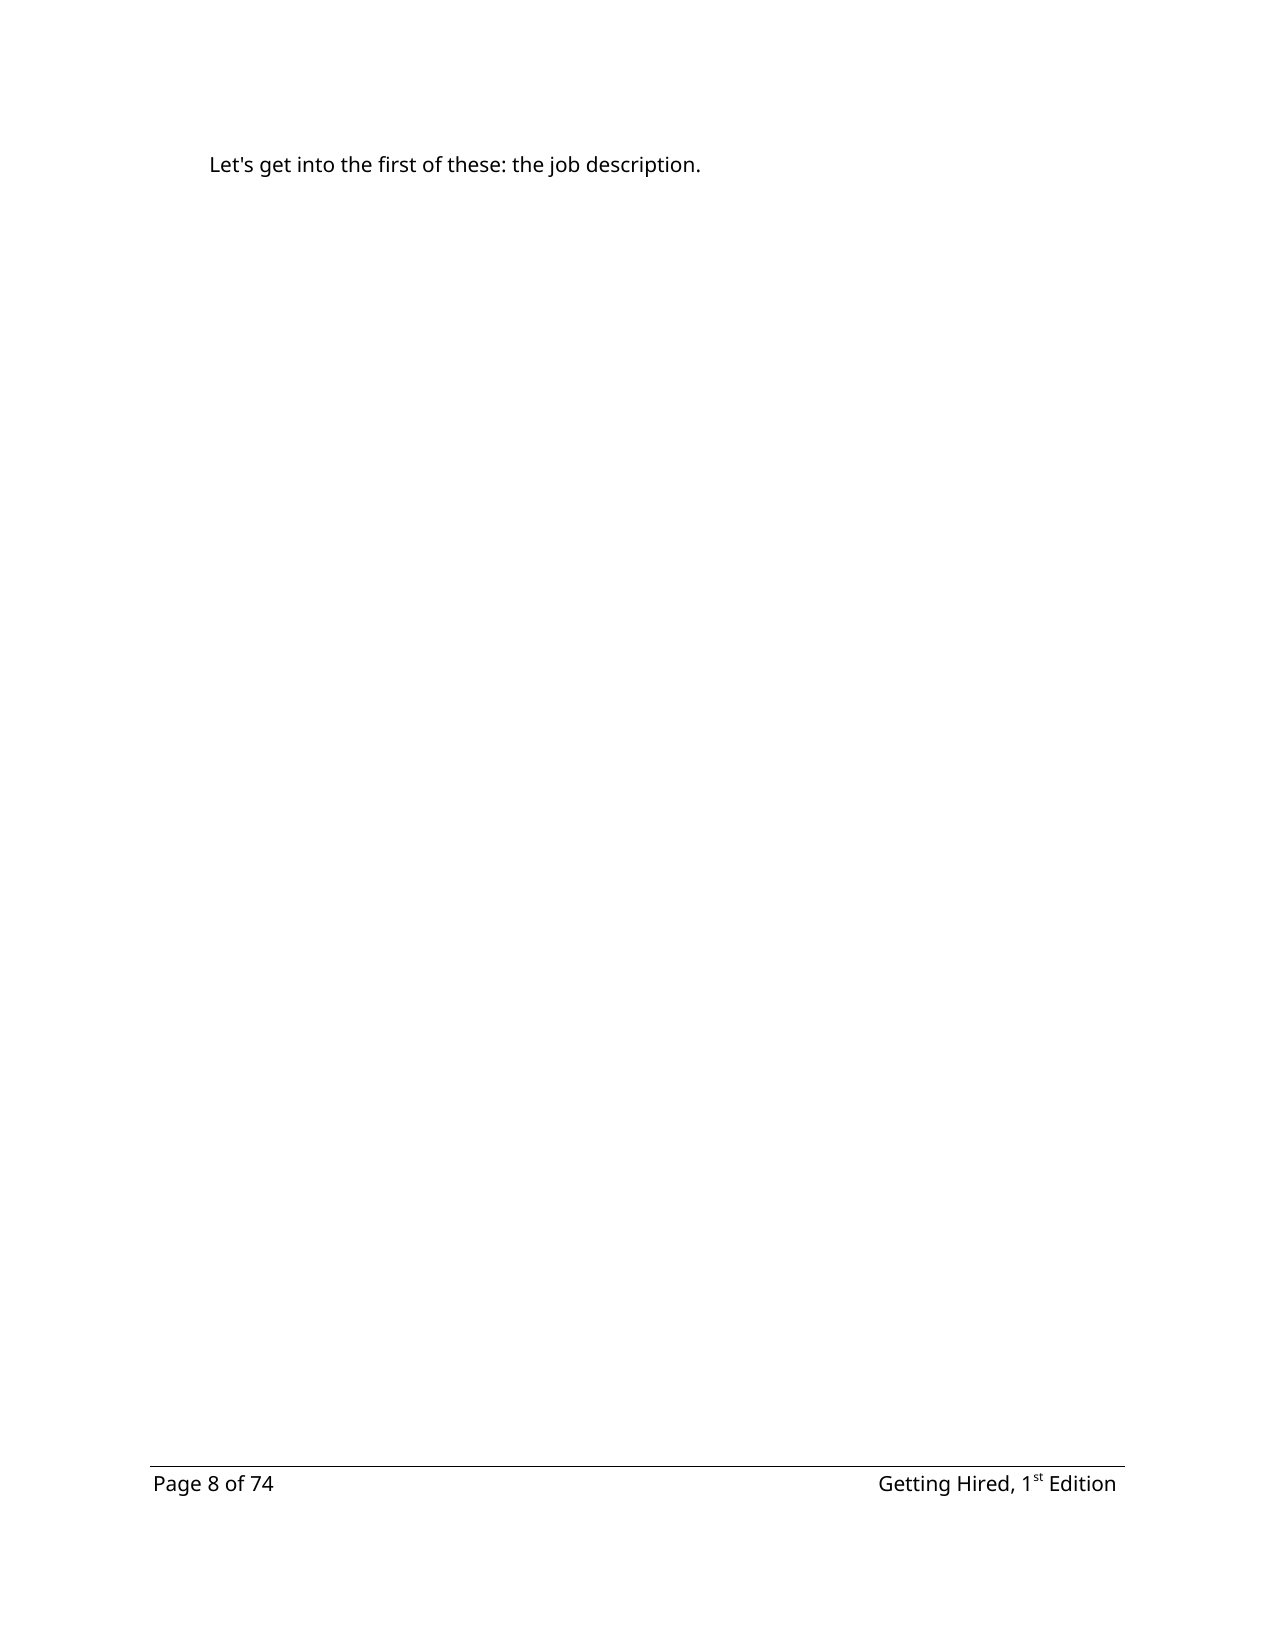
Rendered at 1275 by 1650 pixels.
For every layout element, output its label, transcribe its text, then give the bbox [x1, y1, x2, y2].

text Let's get into the first of these: the job description. [209, 150, 1125, 178]
